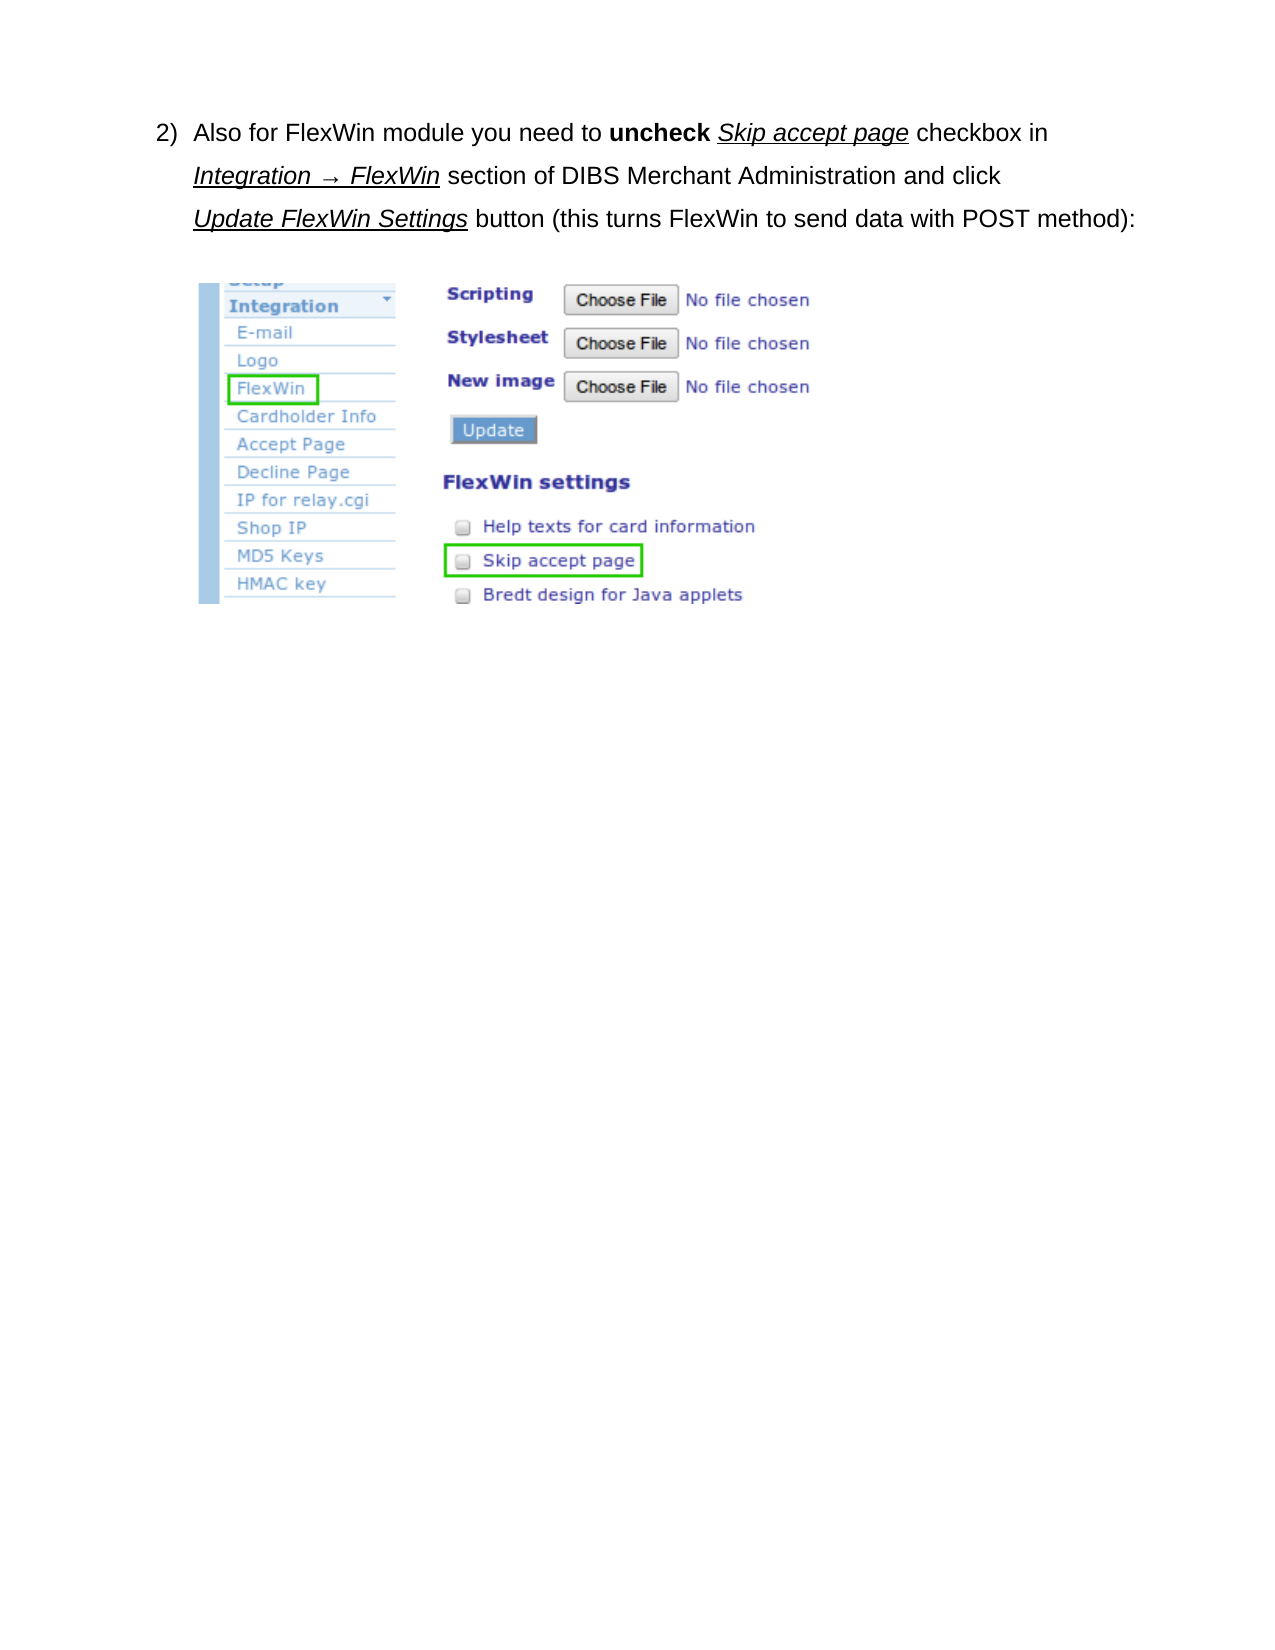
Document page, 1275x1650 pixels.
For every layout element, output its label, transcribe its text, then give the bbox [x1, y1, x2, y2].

picture [198, 283, 818, 604]
list Also for FlexWin module you need to uncheck Skip accept page checkbox in Integration → FlexWin section of DIBS Merchant Administration and click Update FlexWin Settings button (this turns FlexWin to send data with POST method): [156, 118, 1157, 233]
